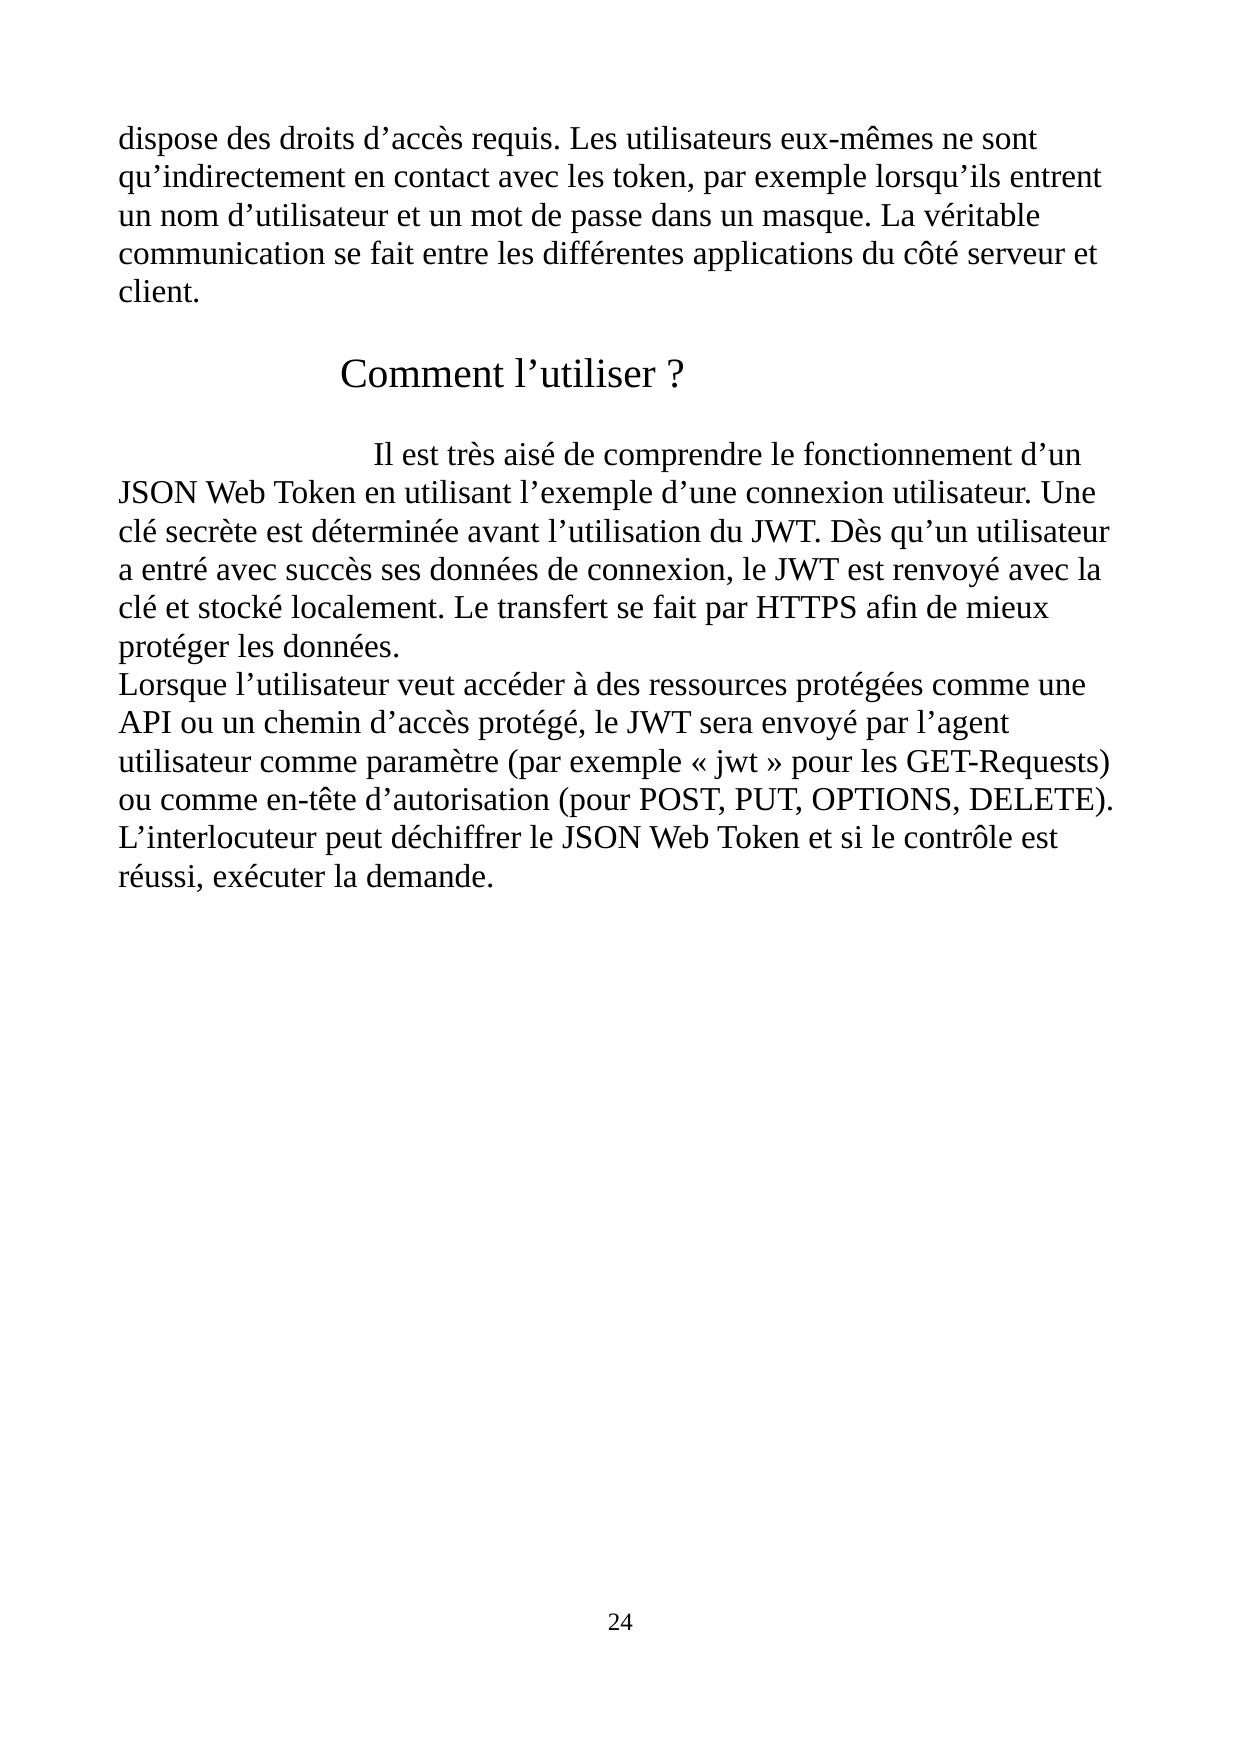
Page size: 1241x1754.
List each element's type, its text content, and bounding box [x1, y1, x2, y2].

text Il est très aisé de comprendre le fonctionnement d’un JSON Web Token en utilisant l’exemple d’une connexion utilisateur. Une clé secrète est déterminée avant l’utilisation du JWT. Dès qu’un utilisateur a entré avec succès ses données de connexion, le JWT est renvoyé avec la clé et stocké localement. Le transfert se fait par HTTPS afin de mieux protéger les données. [118, 434, 1122, 664]
text dispose des droits d’accès requis. Les utilisateurs eux-mêmes ne sont qu’indirectement en contact avec les token, par exemple lorsqu’ils entrent un nom d’utilisateur et un mot de passe dans un masque. La véritable communication se fait entre les différentes applications du côté serveur et client. [118, 118, 1122, 310]
text Comment l’utiliser ? [118, 348, 1122, 396]
text Lorsque l’utilisateur veut accéder à des ressources protégées comme une API ou un chemin d’accès protégé, le JWT sera envoyé par l’agent utilisateur comme paramètre (par exemple « jwt » pour les GET-Requests) ou comme en-tête d’autorisation (pour POST, PUT, OPTIONS, DELETE). L’interlocuteur peut déchiffrer le JSON Web Token et si le contrôle est réussi, exécuter la demande. [118, 664, 1122, 894]
